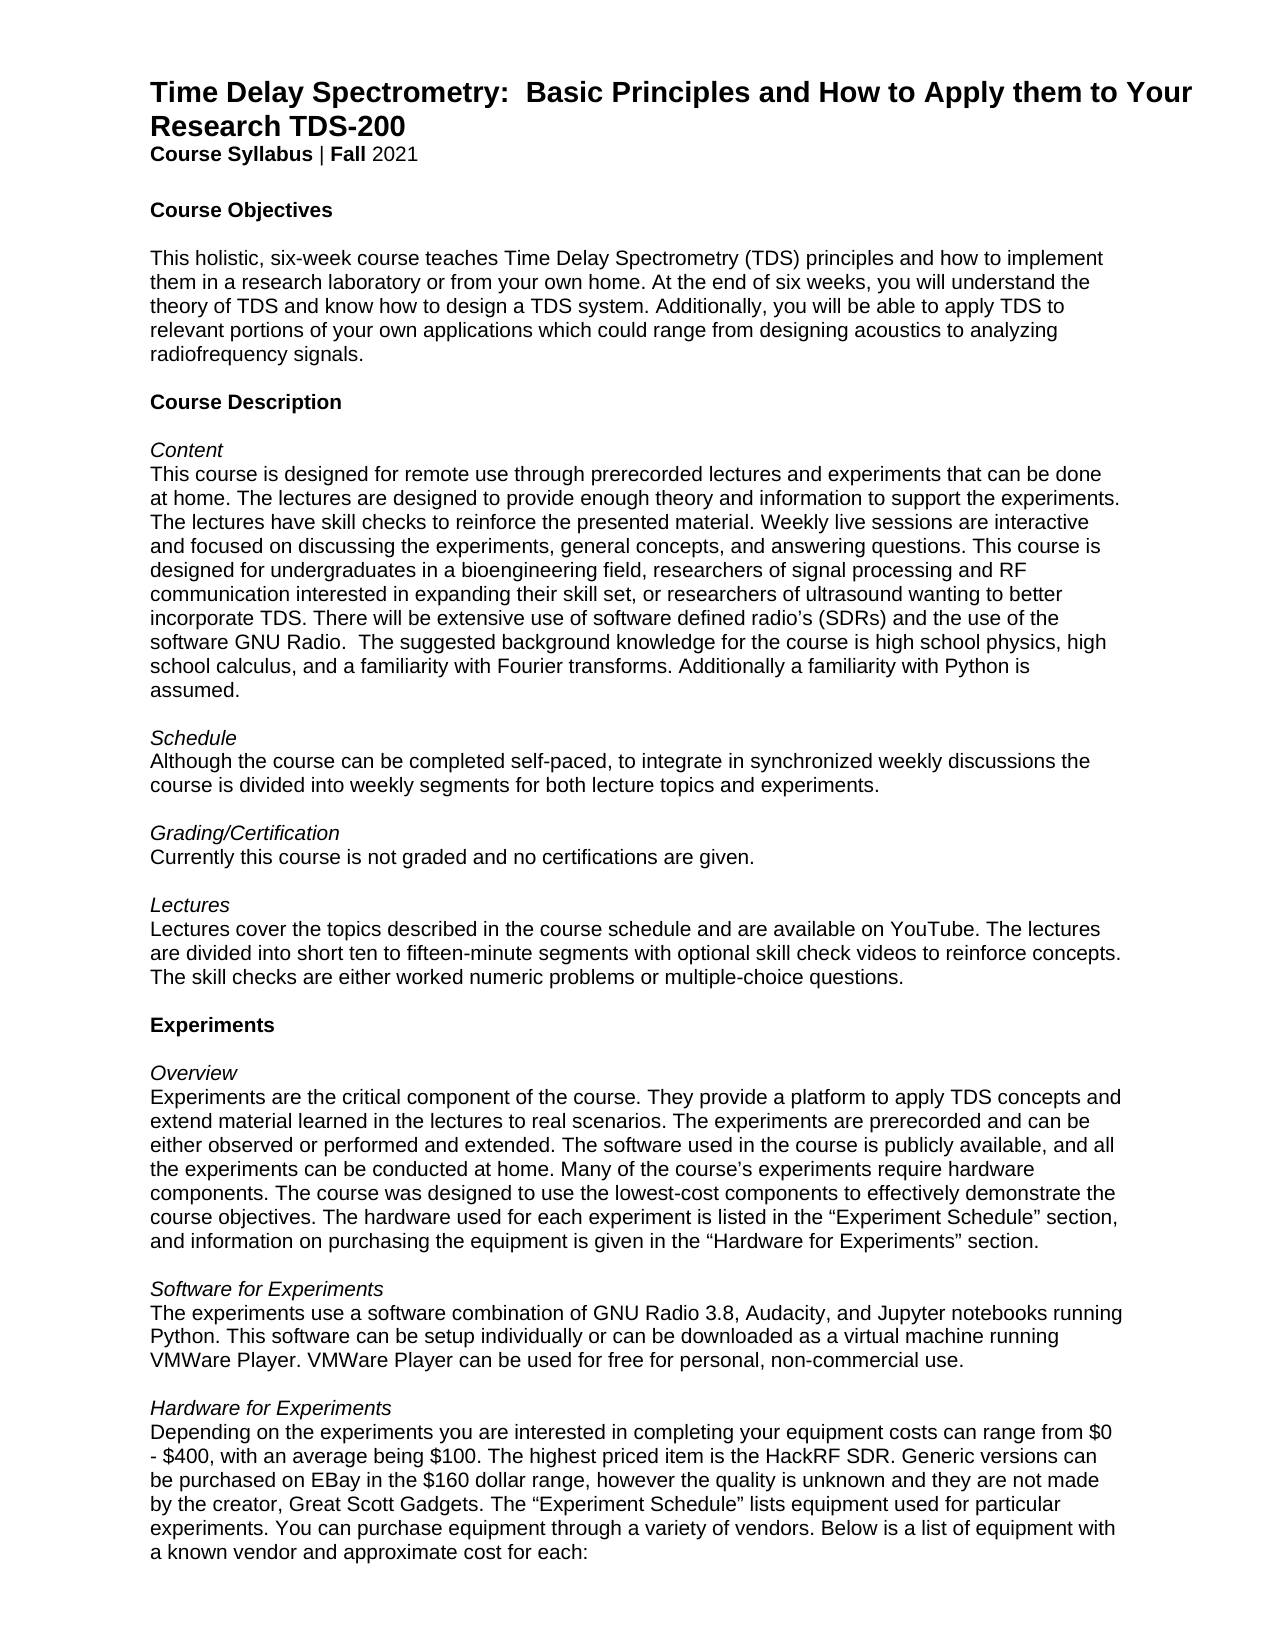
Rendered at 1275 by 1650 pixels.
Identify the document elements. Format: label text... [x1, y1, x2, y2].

text Hardware for Experiments [150, 1396, 1125, 1420]
text Lectures cover the topics described in the course schedule and are available on YouTube. The lectures are divided into short ten to fifteen-minute segments with optional skill check videos to reinforce concepts. The skill checks are either worked numeric problems or multiple-choice questions. [150, 917, 1125, 989]
text Currently this course is not graded and no certifications are given. [150, 845, 1125, 869]
text This holistic, six-week course teaches Time Delay Spectrometry (TDS) principles and how to implement them in a research laboratory or from your own home. At the end of six weeks, you will understand the theory of TDS and know how to design a TDS system. Additionally, you will be able to apply TDS to relevant portions of your own applications which could range from designing acoustics to analyzing radiofrequency signals. [150, 246, 1125, 366]
text Overview [150, 1061, 1125, 1085]
text Course Objectives [150, 198, 1125, 222]
text Software for Experiments [150, 1276, 1125, 1300]
text Schedule Although the course can be completed self-paced, to integrate in synchronized weekly discussions the course is divided into weekly segments for both lecture topics and experiments. [150, 725, 1125, 797]
text Content [150, 438, 1125, 462]
text Lectures [150, 893, 1125, 917]
text The experiments use a software combination of GNU Radio 3.8, Audacity, and Jupyter notebooks running Python. This software can be setup individually or can be downloaded as a virtual machine running VMWare Player. VMWare Player can be used for free for personal, non-commercial use. [150, 1300, 1125, 1372]
text Experiments are the critical component of the course. They provide a platform to apply TDS concepts and extend material learned in the lectures to real scenarios. The experiments are prerecorded and can be either observed or performed and extended. The software used in the course is publicly available, and all the experiments can be conducted at home. Many of the course’s experiments require hardware components. The course was designed to use the lowest-cost components to effectively demonstrate the course objectives. The hardware used for each experiment is listed in the “Experiment Schedule” section, and information on purchasing the equipment is given in the “Hardware for Experiments” section. [150, 1085, 1125, 1252]
text Grading/Certification [150, 821, 1125, 845]
text Course Description [150, 390, 1125, 414]
text Experiments [150, 1013, 1125, 1037]
text Depending on the experiments you are interested in completing your equipment costs can range from $0 - $400, with an average being $100. The highest priced item is the HackRF SDR. Generic versions can be purchased on EBay in the $160 dollar range, however the quality is unknown and they are not made by the creator, Great Scott Gadgets. The “Experiment Schedule” lists equipment used for particular experiments. You can purchase equipment through a variety of vendors. Below is a list of equipment with a known vendor and approximate cost for each: [150, 1420, 1125, 1564]
text This course is designed for remote use through prerecorded lectures and experiments that can be done at home. The lectures are designed to provide enough theory and information to support the experiments. The lectures have skill checks to reinforce the presented material. Weekly live sessions are interactive and focused on discussing the experiments, general concepts, and answering questions. This course is designed for undergraduates in a bioengineering field, researchers of signal processing and RF communication interested in expanding their skill set, or researchers of ultrasound wanting to better incorporate TDS. There will be extensive use of software defined radio’s (SDRs) and the use of the software GNU Radio. The suggested background knowledge for the course is high school physics, high school calculus, and a familiarity with Fourier transforms. Additionally a familiarity with Python is assumed. [150, 462, 1125, 701]
